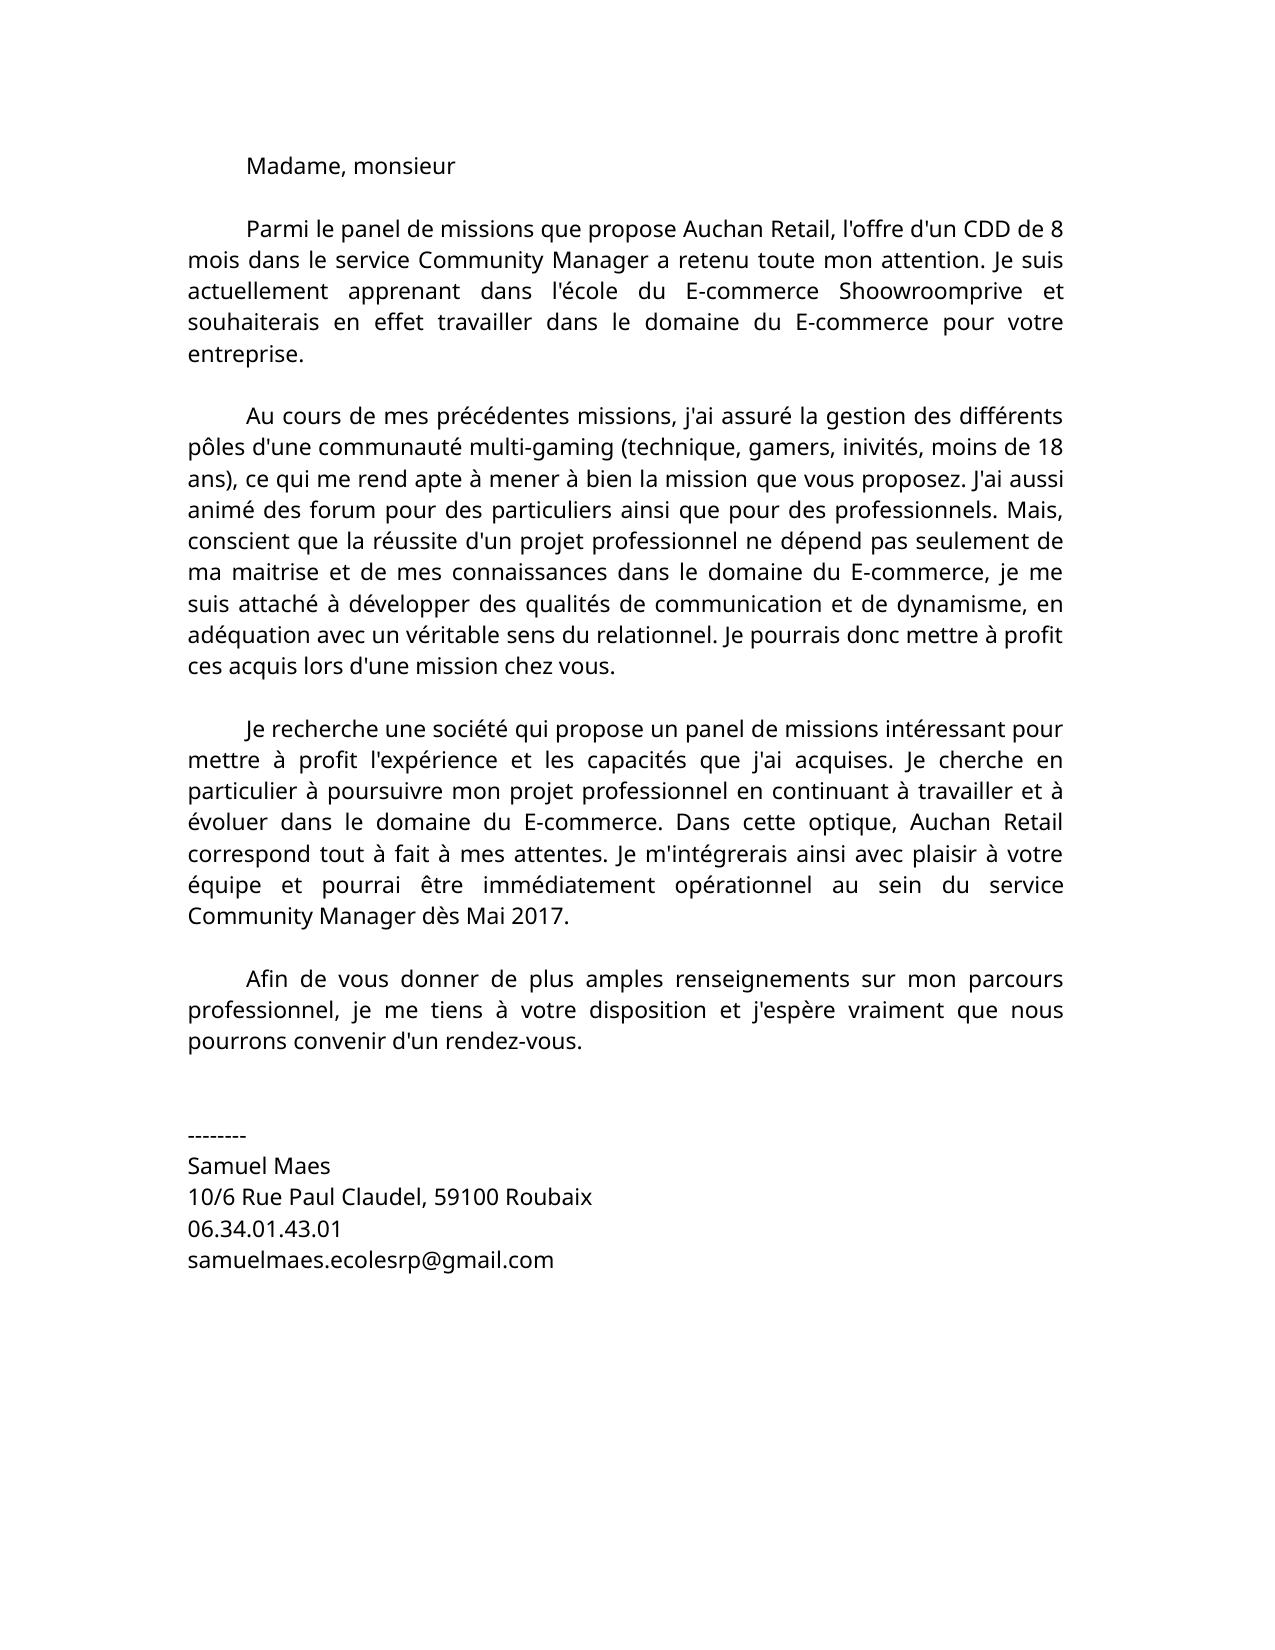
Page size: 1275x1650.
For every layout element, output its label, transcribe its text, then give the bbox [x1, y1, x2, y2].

text 10/6 Rue Paul Claudel, 59100 Roubaix [187, 1181, 1064, 1212]
text Au cours de mes précédentes missions, j'ai assuré la gestion des différents pôles d'une communauté multi-gaming (technique, gamers, inivités, moins de 18 ans), ce qui me rend apte à mener à bien la mission que vous proposez. J'ai aussi animé des forum pour des particuliers ainsi que pour des professionnels. Mais, conscient que la réussite d'un projet professionnel ne dépend pas seulement de ma maitrise et de mes connaissances dans le domaine du E-commerce, je me suis attaché à développer des qualités de communication et de dynamisme, en adéquation avec un véritable sens du relationnel. Je pourrais donc mettre à profit ces acquis lors d'une mission chez vous. [187, 400, 1064, 681]
text Afin de vous donner de plus amples renseignements sur mon parcours professionnel, je me tiens à votre disposition et j'espère vraiment que nous pourrons convenir d'un rendez-vous. [187, 962, 1064, 1056]
text Parmi le panel de missions que propose Auchan Retail, l'offre d'un CDD de 8 mois dans le service Community Manager a retenu toute mon attention. Je suis actuellement apprenant dans l'école du E-commerce Shoowroomprive et souhaiterais en effet travailler dans le domaine du E-commerce pour votre entreprise. [187, 212, 1064, 369]
text Je recherche une société qui propose un panel de missions intéressant pour mettre à profit l'expérience et les capacités que j'ai acquises. Je cherche en particulier à poursuivre mon projet professionnel en continuant à travailler et à évoluer dans le domaine du E-commerce. Dans cette optique, Auchan Retail correspond tout à fait à mes attentes. Je m'intégrerais ainsi avec plaisir à votre équipe et pourrai être immédiatement opérationnel au sein du service Community Manager dès Mai 2017. [187, 712, 1064, 931]
text 06.34.01.43.01 [187, 1212, 1064, 1244]
text Madame, monsieur [187, 150, 1064, 181]
text Samuel Maes [187, 1150, 1064, 1181]
text samuelmaes.ecolesrp@gmail.com [187, 1244, 1064, 1275]
text -------- [187, 1119, 1064, 1150]
